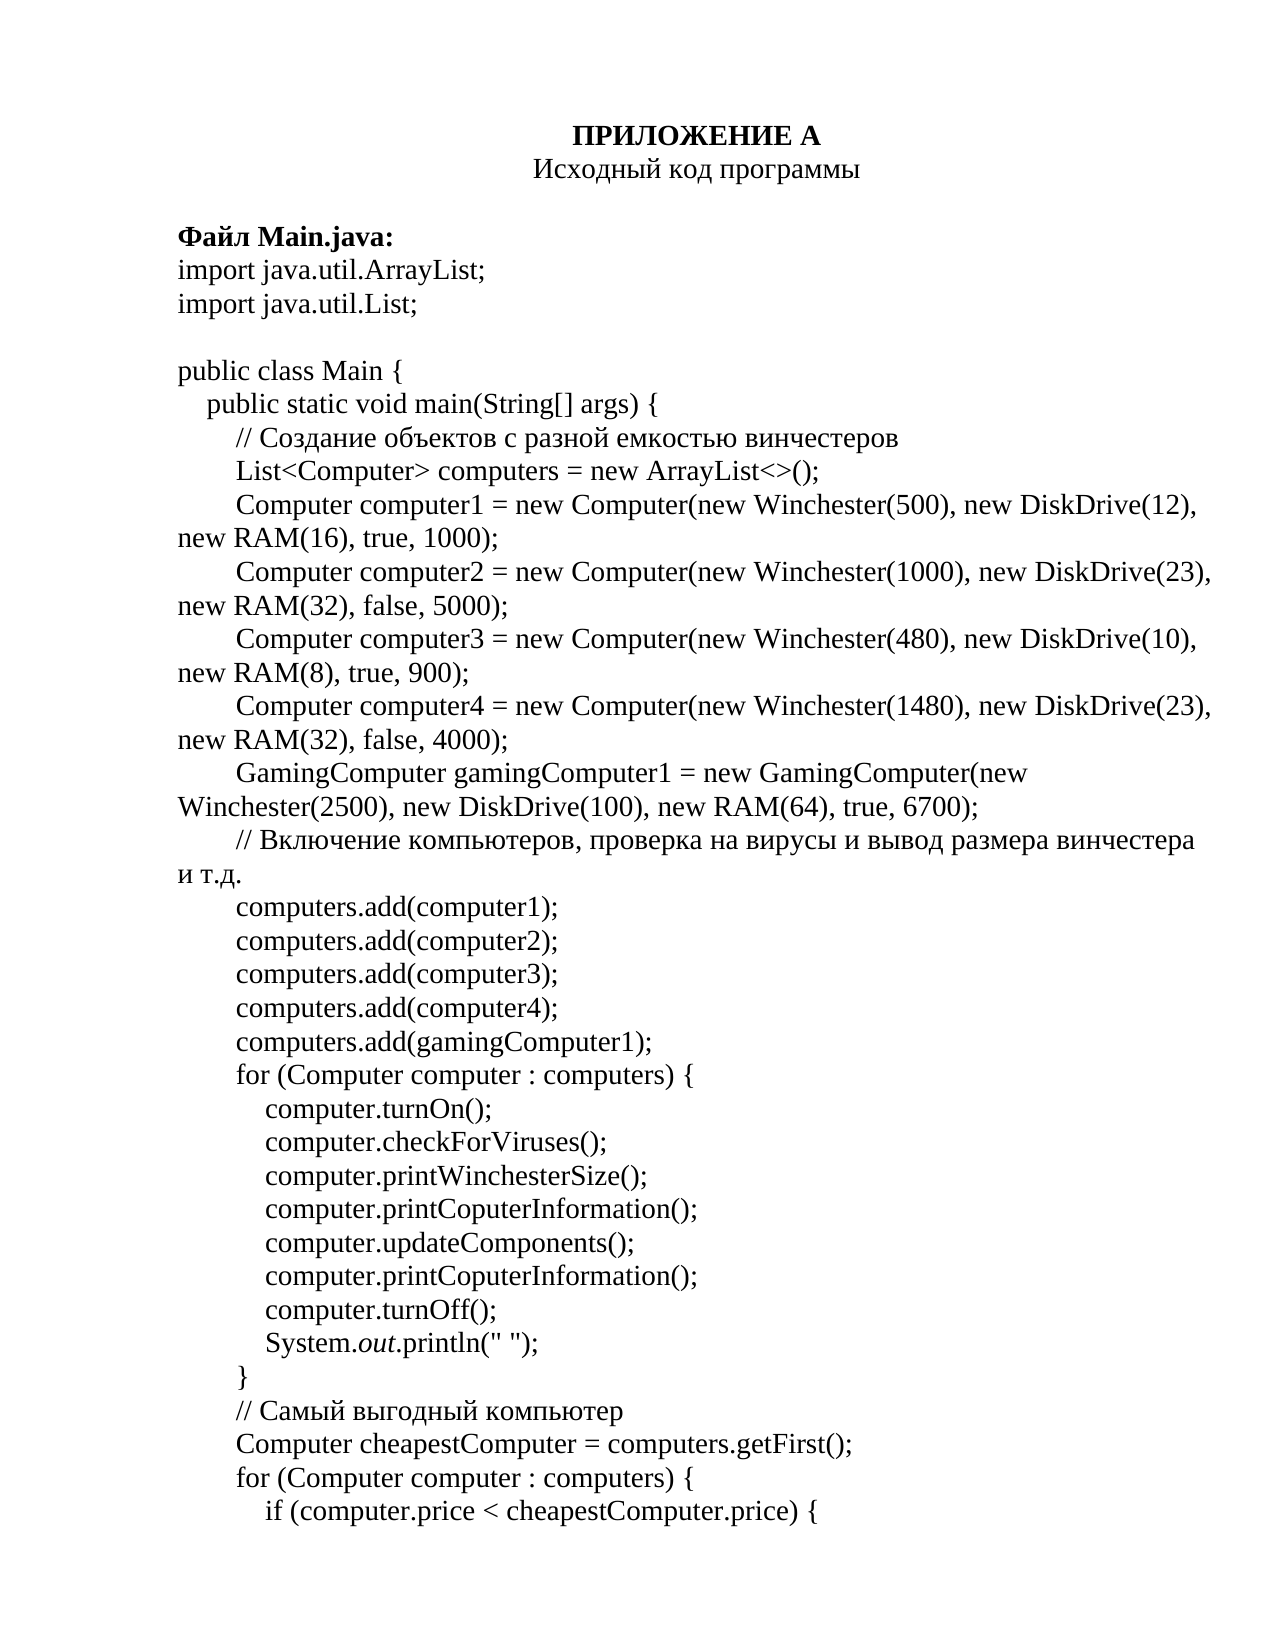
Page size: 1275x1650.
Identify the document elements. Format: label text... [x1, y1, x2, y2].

text Файл Main.java: [177, 219, 1216, 252]
text Исходный код программы [177, 152, 1216, 185]
text ПРИЛОЖЕНИЕ А [177, 118, 1216, 152]
text import java.util.ArrayList; import java.util.List; public class Main { public static void main(String[] args) { // Создание объектов с разной емкостью винчестеров List<Computer> computers = new ArrayList<>(); Computer computer1 = new Computer(new Winchester(500), new DiskDrive(12), new RAM(16), true, 1000); Computer computer2 = new Computer(new Winchester(1000), new DiskDrive(23), new RAM(32), false, 5000); Computer computer3 = new Computer(new Winchester(480), new DiskDrive(10), new RAM(8), true, 900); Computer computer4 = new Computer(new Winchester(1480), new DiskDrive(23), new RAM(32), false, 4000); GamingComputer gamingComputer1 = new GamingComputer(new Winchester(2500), new DiskDrive(100), new RAM(64), true, 6700); // Включение компьютеров, проверка на вирусы и вывод размера винчестера и т.д. computers.add(computer1); computers.add(computer2); computers.add(computer3); computers.add(computer4); computers.add(gamingComputer1); for (Computer computer : computers) { computer.turnOn(); computer.checkForViruses(); computer.printWinchesterSize(); computer.printCoputerInformation(); computer.updateComponents(); computer.printCoputerInformation(); computer.turnOff(); System.out.println(" "); } // Самый выгодный компьютер Computer cheapestComputer = computers.getFirst(); for (Computer computer : computers) { if (computer.price < cheapestComputer.price) { [177, 252, 1216, 1527]
